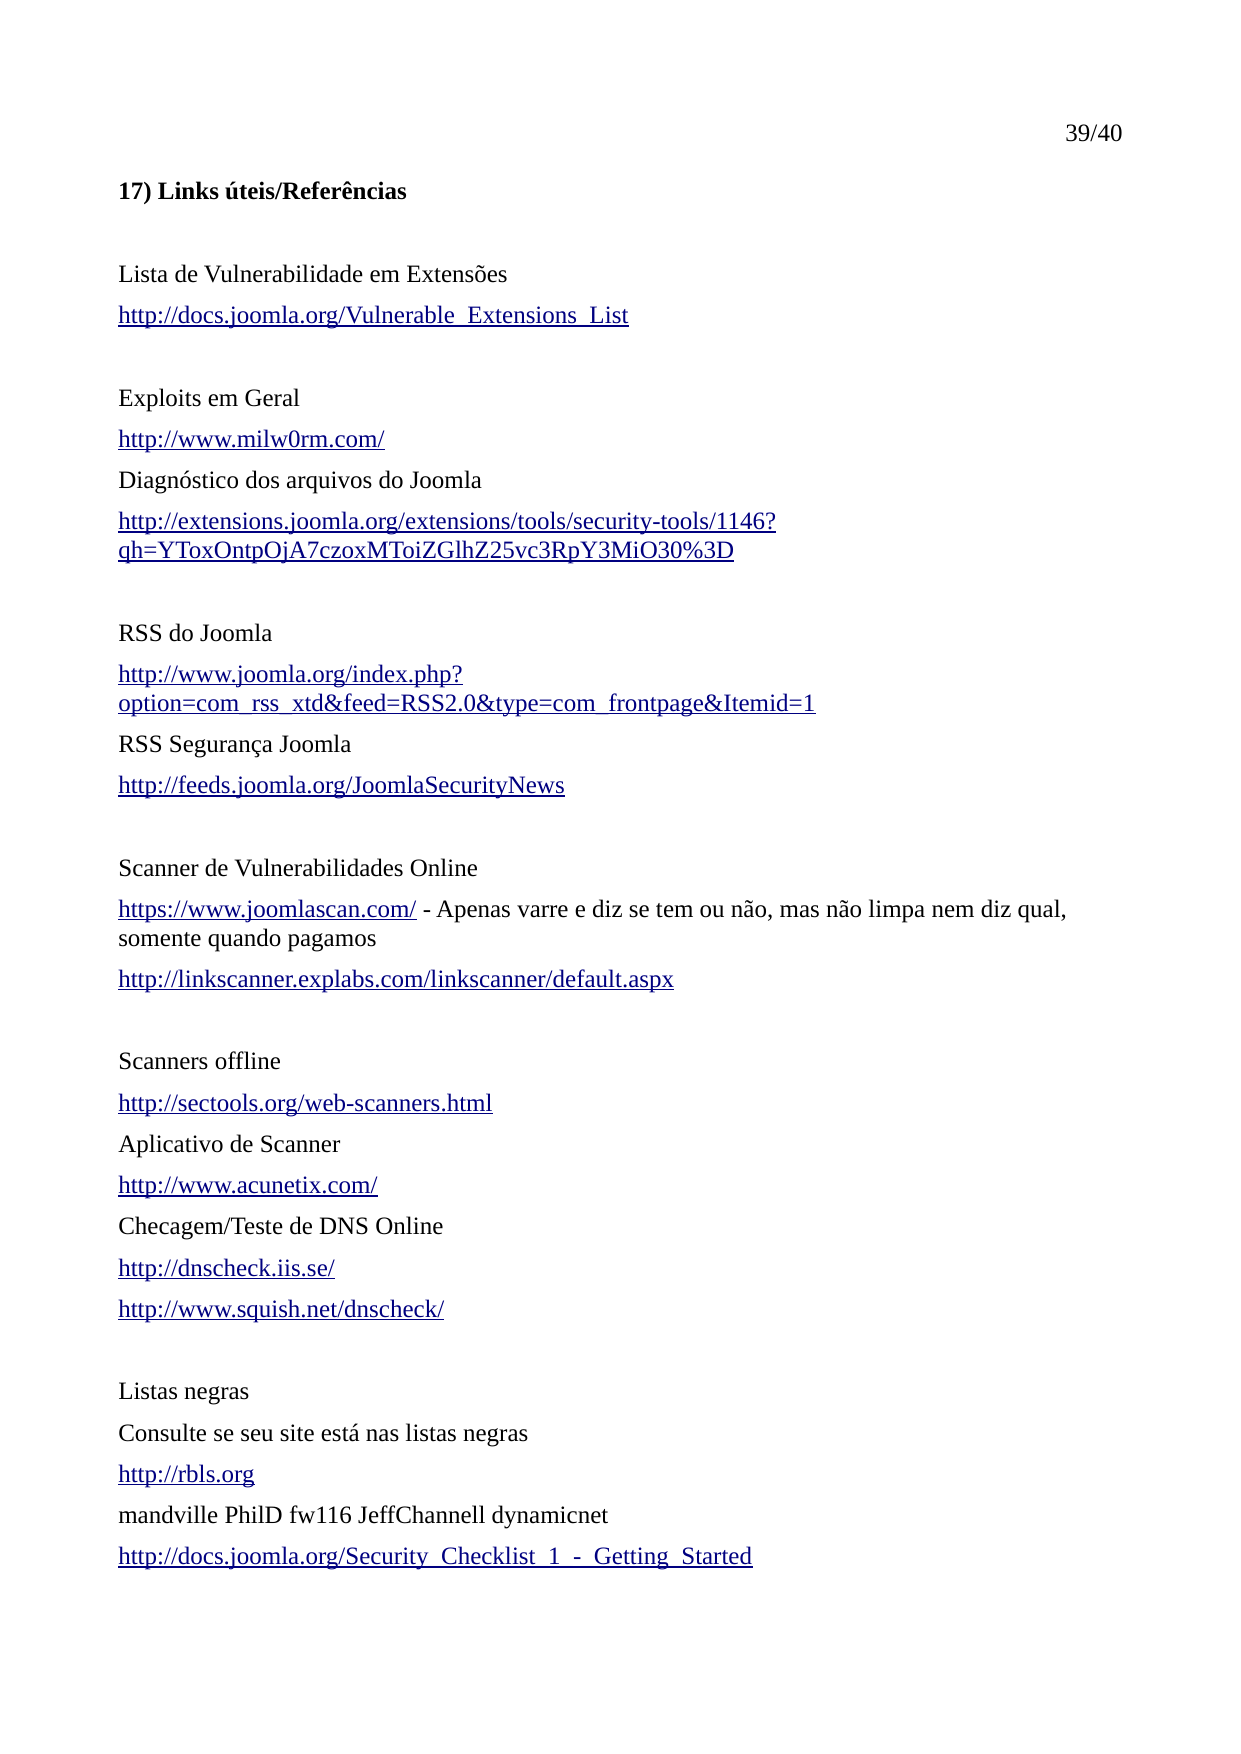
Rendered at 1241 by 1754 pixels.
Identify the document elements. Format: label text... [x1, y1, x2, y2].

text 17) Links úteis/Referências [118, 176, 1122, 205]
text http://www.joomla.org/index.php?option=com_rss_xtd&feed=RSS2.0&type=com_frontpage&Itemid=1 [118, 659, 1122, 716]
text Aplicativo de Scanner [118, 1129, 1122, 1158]
text http://www.acunetix.com/ [118, 1170, 1122, 1199]
text http://extensions.joomla.org/extensions/tools/security-tools/1146?qh=YToxOntpOjA7czoxMToiZGlhZ25vc3RpY3MiO30%3D [118, 506, 1122, 564]
text http://docs.joomla.org/Security_Checklist_1_-_Getting_Started [118, 1541, 1122, 1570]
text http://docs.joomla.org/Vulnerable_Extensions_List [118, 300, 1122, 329]
text http://sectools.org/web-scanners.html [118, 1088, 1122, 1116]
text http://www.squish.net/dnscheck/ [118, 1294, 1122, 1323]
text Consulte se seu site está nas listas negras [118, 1418, 1122, 1446]
text RSS do Joomla [118, 618, 1122, 646]
text http://rbls.org [118, 1459, 1122, 1488]
text Listas negras [118, 1376, 1122, 1405]
text mandville PhilD fw116 JeffChannell dynamicnet [118, 1500, 1122, 1529]
text https://www.joomlascan.com/ - Apenas varre e diz se tem ou não, mas não limpa nem diz qual, somente quando pagamos [118, 894, 1122, 951]
text Exploits em Geral [118, 383, 1122, 411]
text Diagnóstico dos arquivos do Joomla [118, 465, 1122, 494]
text RSS Segurança Joomla [118, 729, 1122, 758]
text Scanner de Vulnerabilidades Online [118, 853, 1122, 881]
text Lista de Vulnerabilidade em Extensões [118, 259, 1122, 288]
text http://linkscanner.explabs.com/linkscanner/default.aspx [118, 964, 1122, 993]
text http://dnscheck.iis.se/ [118, 1253, 1122, 1281]
text http://www.milw0rm.com/ [118, 424, 1122, 453]
text http://feeds.joomla.org/JoomlaSecurityNews [118, 770, 1122, 799]
text Checagem/Teste de DNS Online [118, 1211, 1122, 1240]
text Scanners offline [118, 1046, 1122, 1075]
